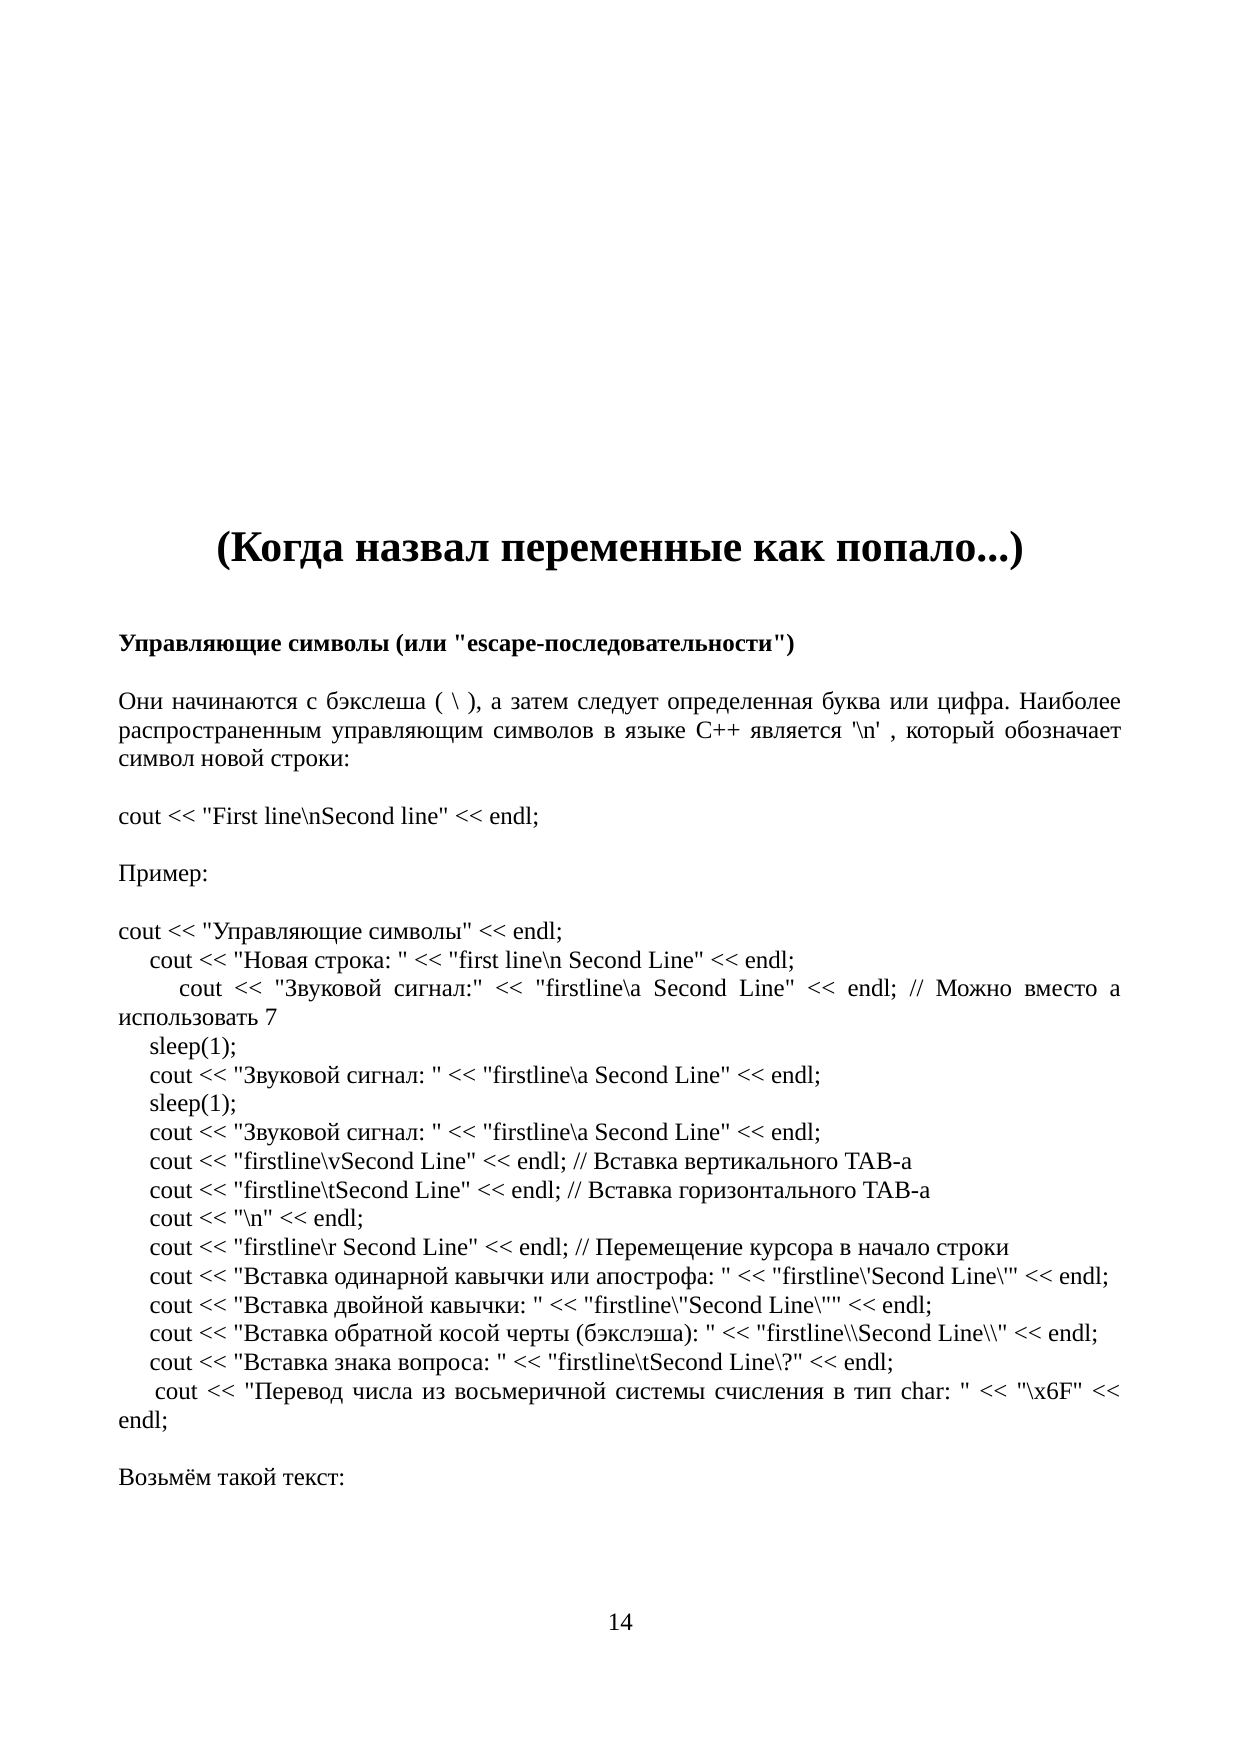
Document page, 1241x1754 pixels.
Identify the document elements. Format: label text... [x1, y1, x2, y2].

text Возьмём такой текст: [118, 1462, 1122, 1491]
text cout << "firstline\vSecond Line" << endl; // Вставка вертикального TAB-а [118, 1146, 1122, 1175]
text (Когда назвал переменные как попало...) [118, 521, 1122, 571]
text cout << "Вставка двойной кавычки: " << "firstline\"Second Line\"" << endl; [118, 1290, 1122, 1318]
text Управляющие символы (или "escape-последовательности") [118, 628, 1122, 657]
text cout << "Управляющие символы" << endl; [118, 916, 1122, 945]
text cout << "Новая строка: " << "first line\n Second Line" << endl; [118, 945, 1122, 973]
text sleep(1); [118, 1031, 1122, 1060]
text cout << "Звуковой сигнал:" << "firstline\a Second Line" << endl; // Можно вместо а использовать 7 [118, 973, 1122, 1031]
text cout << "Вставка обратной косой черты (бэкслэша): " << "firstline\\Second Line\\" << endl; [118, 1318, 1122, 1347]
text cout << "firstline\tSecond Line" << endl; // Вставка горизонтального TAB-а [118, 1175, 1122, 1203]
text cout << "Вставка знака вопроса: " << "firstline\tSecond Line\?" << endl; [118, 1347, 1122, 1376]
text cout << "Звуковой сигнал: " << "firstline\a Second Line" << endl; [118, 1117, 1122, 1146]
text cout << "Перевод числа из восьмеричной системы счисления в тип char: " << "\x6F" << endl; [118, 1376, 1122, 1433]
text Они начинаются с бэкслеша ( \ ), а затем следует определенная буква или цифра. Наиболее распространенным управляющим символов в языке С++ является '\n' , который обозначает символ новой строки: [118, 686, 1122, 772]
text cout << "firstline\r Second Line" << endl; // Перемещение курсора в начало строки [118, 1232, 1122, 1261]
text sleep(1); [118, 1088, 1122, 1117]
text Пример: [118, 858, 1122, 887]
text cout << "Вставка одинарной кавычки или апострофа: " << "firstline\'Second Line\'" << endl; [118, 1261, 1122, 1290]
text cout << "Звуковой сигнал: " << "firstline\a Second Line" << endl; [118, 1060, 1122, 1088]
text cout << "First line\nSecond line" << endl; [118, 801, 1122, 830]
text cout << "\n" << endl; [118, 1203, 1122, 1232]
